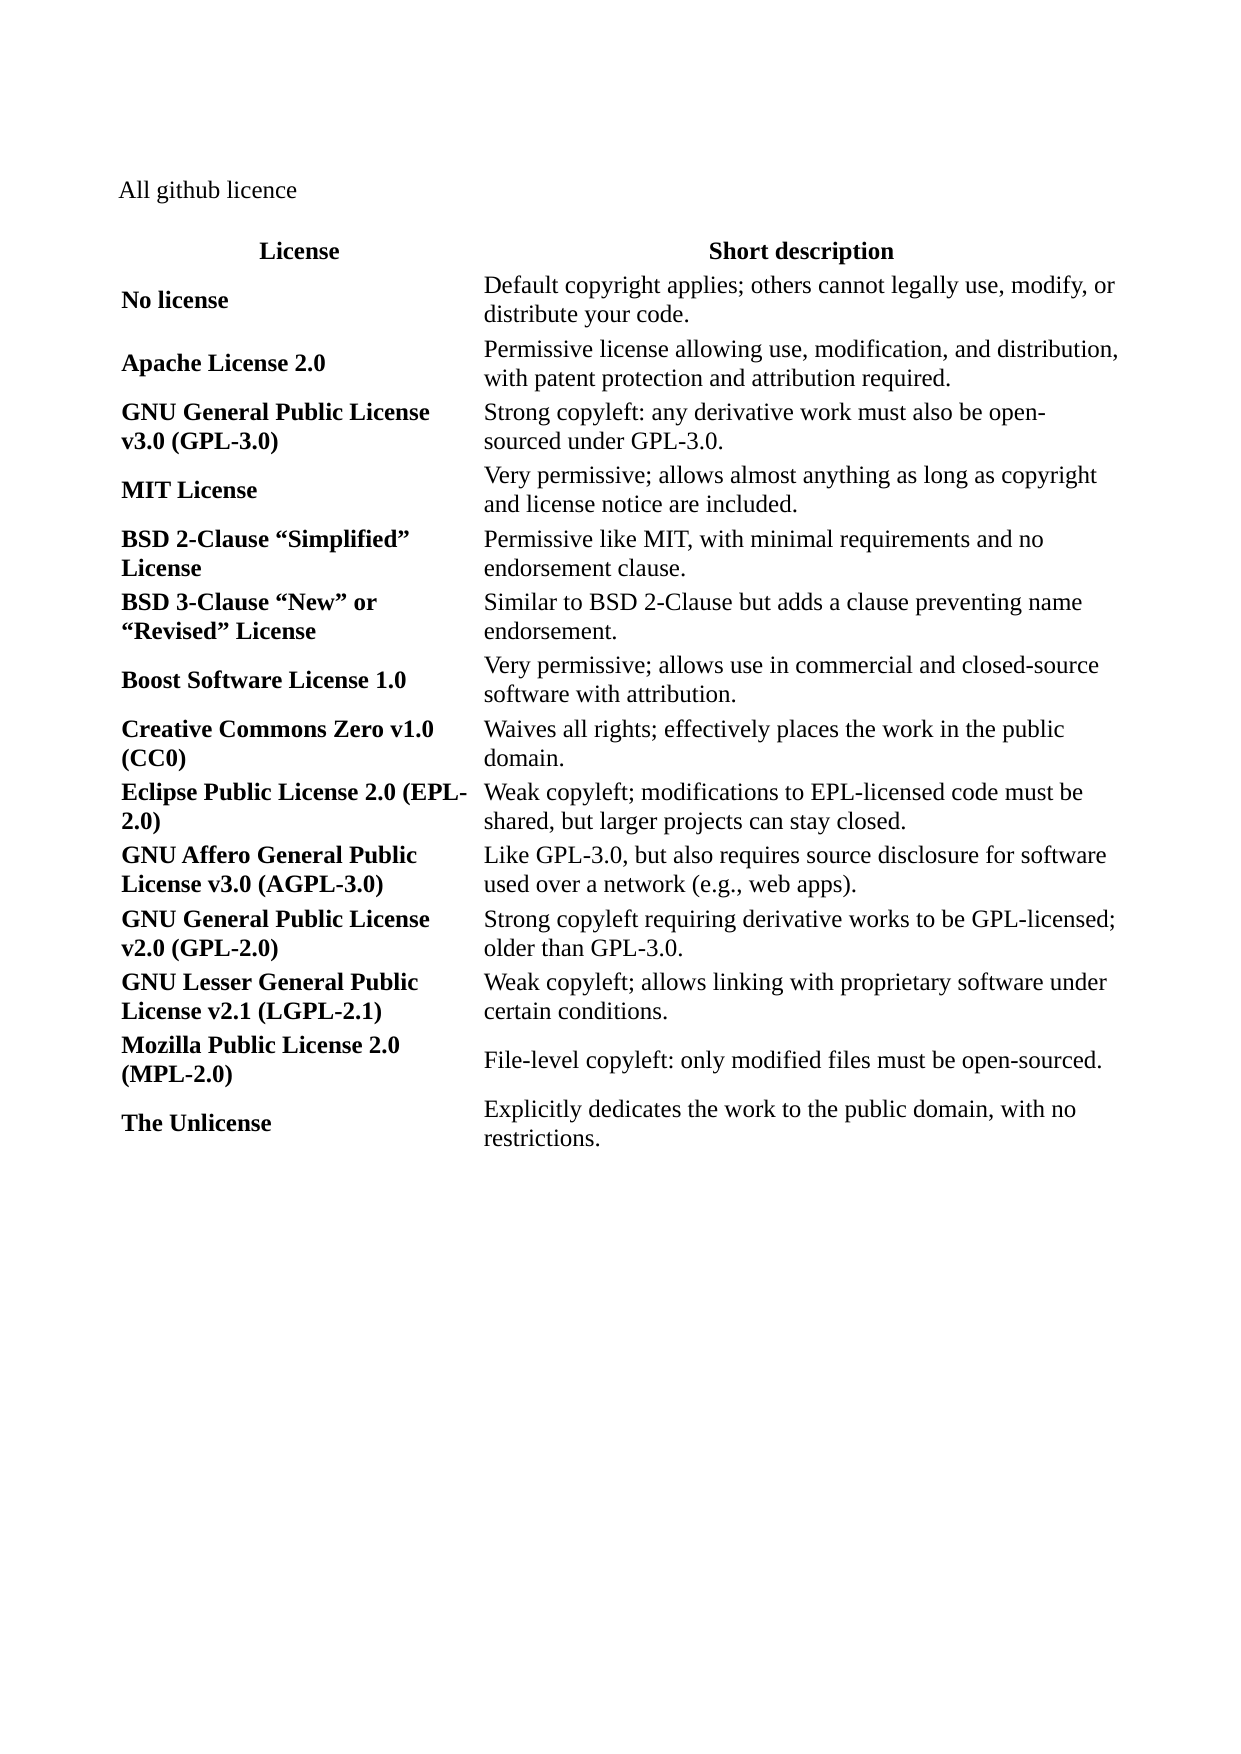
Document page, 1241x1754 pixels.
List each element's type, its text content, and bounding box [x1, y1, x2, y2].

table_cell Explicitly dedicates the work to the public domain, with no restrictions. [481, 1091, 1122, 1154]
table_cell Like GPL-3.0, but also requires source disclosure for software used over a network (e.g., web apps). [481, 838, 1122, 901]
table_cell The Unlicense [118, 1091, 481, 1154]
table_cell Creative Commons Zero v1.0 (CC0) [118, 711, 481, 774]
table_cell MIT License [118, 458, 481, 521]
table_cell GNU General Public License v3.0 (GPL-3.0) [118, 394, 481, 458]
table_cell No license [118, 268, 481, 331]
table_cell Weak copyleft; modifications to EPL-licensed code must be shared, but larger projects can stay closed. [481, 774, 1122, 838]
table_header License [118, 233, 481, 268]
table_cell Apache License 2.0 [118, 331, 481, 394]
table_cell File-level copyleft: only modified files must be open-sourced. [481, 1028, 1122, 1091]
table_cell Very permissive; allows use in commercial and closed-source software with attribution. [481, 648, 1122, 711]
table_cell Permissive license allowing use, modification, and distribution, with patent protection and attribution required. [481, 331, 1122, 394]
table_cell Eclipse Public License 2.0 (EPL-2.0) [118, 774, 481, 838]
table_cell Strong copyleft: any derivative work must also be open-sourced under GPL-3.0. [481, 394, 1122, 458]
table_cell Weak copyleft; allows linking with proprietary software under certain conditions. [481, 964, 1122, 1028]
table_cell Mozilla Public License 2.0 (MPL-2.0) [118, 1028, 481, 1091]
table_cell Strong copyleft requiring derivative works to be GPL-licensed; older than GPL-3.0. [481, 901, 1122, 964]
table_cell GNU General Public License v2.0 (GPL-2.0) [118, 901, 481, 964]
table_cell Very permissive; allows almost anything as long as copyright and license notice are included. [481, 458, 1122, 521]
table_header Short description [481, 233, 1122, 268]
table_cell BSD 3-Clause “New” or “Revised” License [118, 584, 481, 648]
table_cell Default copyright applies; others cannot legally use, modify, or distribute your code. [481, 268, 1122, 331]
text All github licence [118, 176, 1122, 204]
table_cell GNU Lesser General Public License v2.1 (LGPL-2.1) [118, 964, 481, 1028]
table_cell Boost Software License 1.0 [118, 648, 481, 711]
table_cell Similar to BSD 2-Clause but adds a clause preventing name endorsement. [481, 584, 1122, 648]
table_cell Permissive like MIT, with minimal requirements and no endorsement clause. [481, 521, 1122, 584]
table_cell GNU Affero General Public License v3.0 (AGPL-3.0) [118, 838, 481, 901]
table_cell BSD 2-Clause “Simplified” License [118, 521, 481, 584]
table_cell Waives all rights; effectively places the work in the public domain. [481, 711, 1122, 774]
